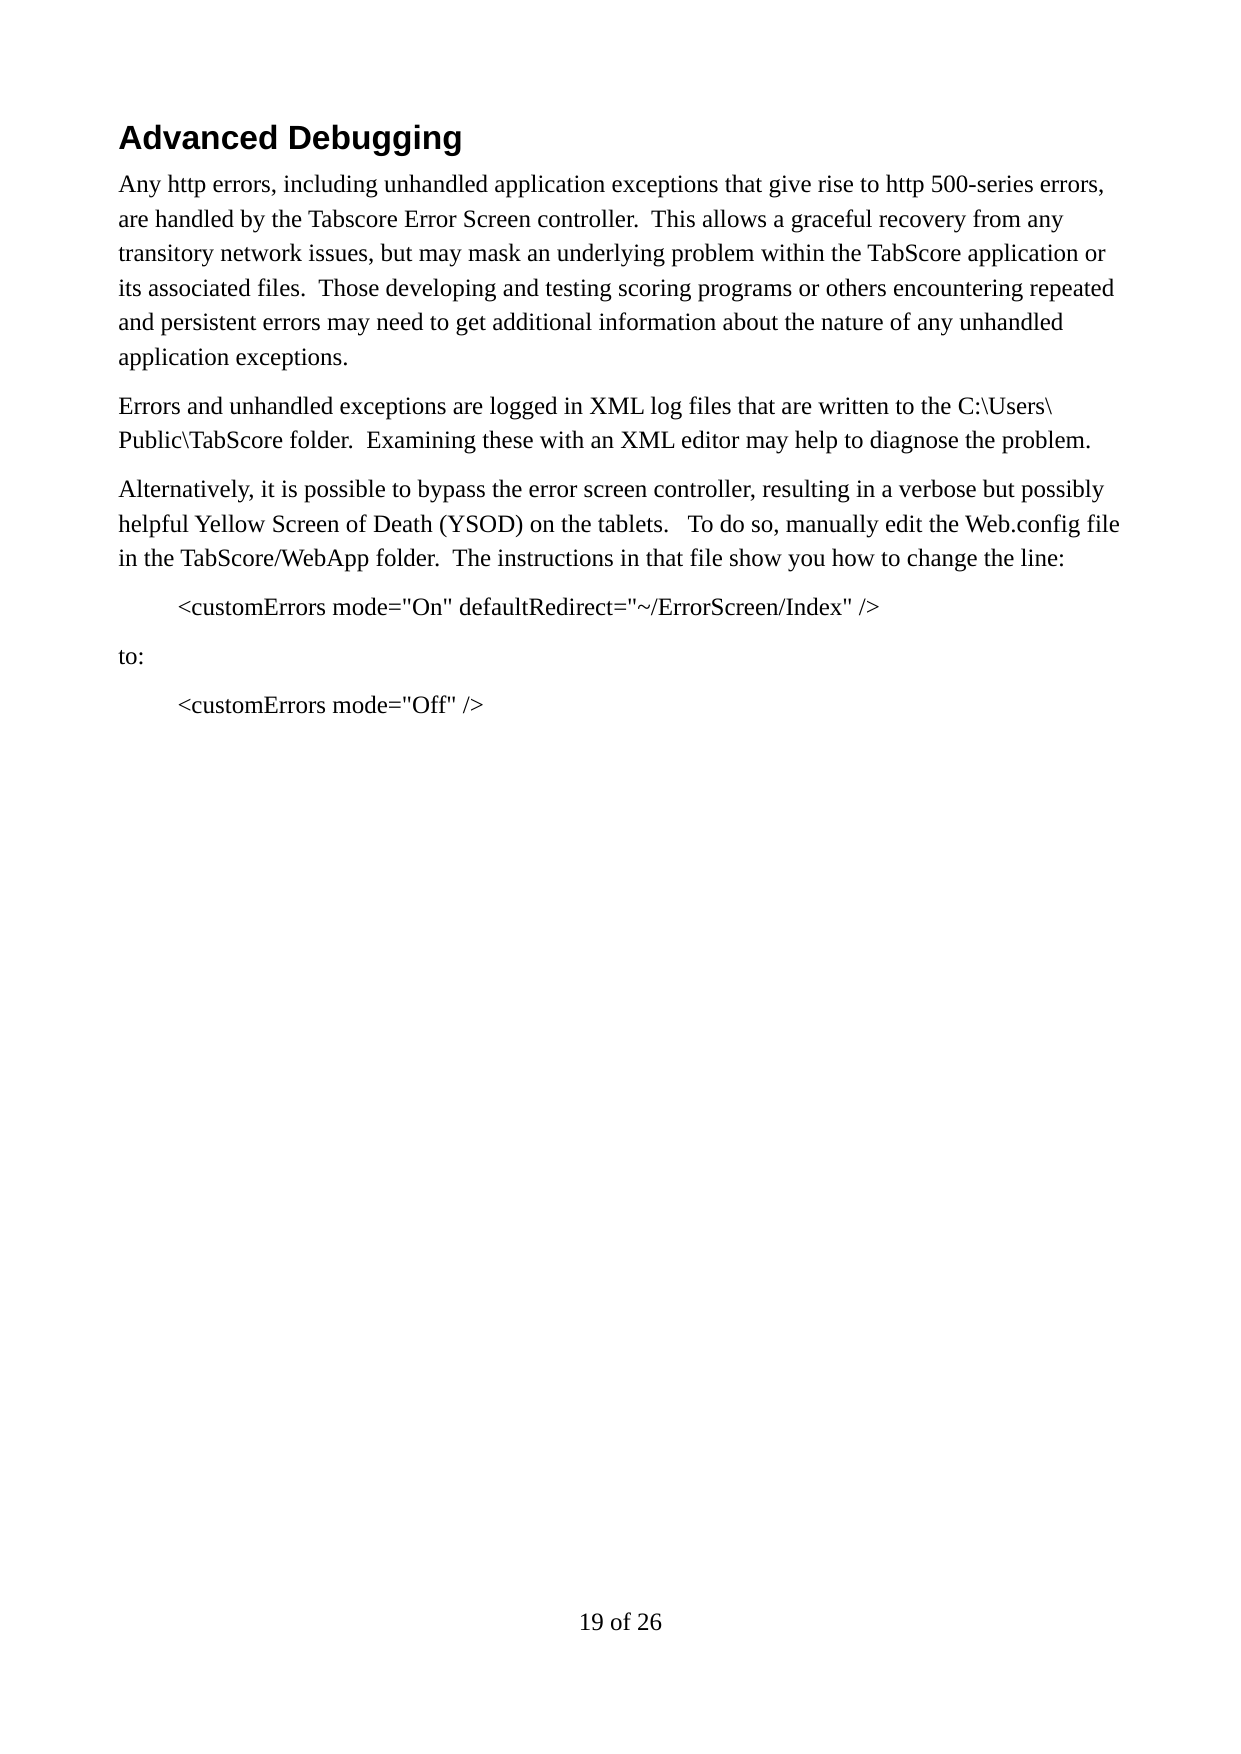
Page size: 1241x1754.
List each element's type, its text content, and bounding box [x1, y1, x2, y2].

text Alternatively, it is possible to bypass the error screen controller, resulting in a verbose but possibly helpful Yellow Screen of Death (YSOD) on the tablets. To do so, manually edit the Web.config file in the TabScore/WebApp folder. The instructions in that file show you how to change the line: [118, 474, 1122, 572]
text <customErrors mode="Off" /> [118, 690, 1122, 719]
text <customErrors mode="On" defaultRedirect="~/ErrorScreen/Index" /> [118, 592, 1122, 621]
subtitle Advanced Debugging [118, 118, 1122, 157]
text to: [118, 641, 1122, 670]
text Any http errors, including unhandled application exceptions that give rise to http 500-series errors, are handled by the Tabscore Error Screen controller. This allows a graceful recovery from any transitory network issues, but may mask an underlying problem within the TabScore application or its associated files. Those developing and testing scoring programs or others encountering repeated and persistent errors may need to get additional information about the nature of any unhandled application exceptions. [118, 169, 1122, 370]
text Errors and unhandled exceptions are logged in XML log files that are written to the C:\Users\Public\TabScore folder. Examining these with an XML editor may help to diagnose the problem. [118, 391, 1122, 454]
